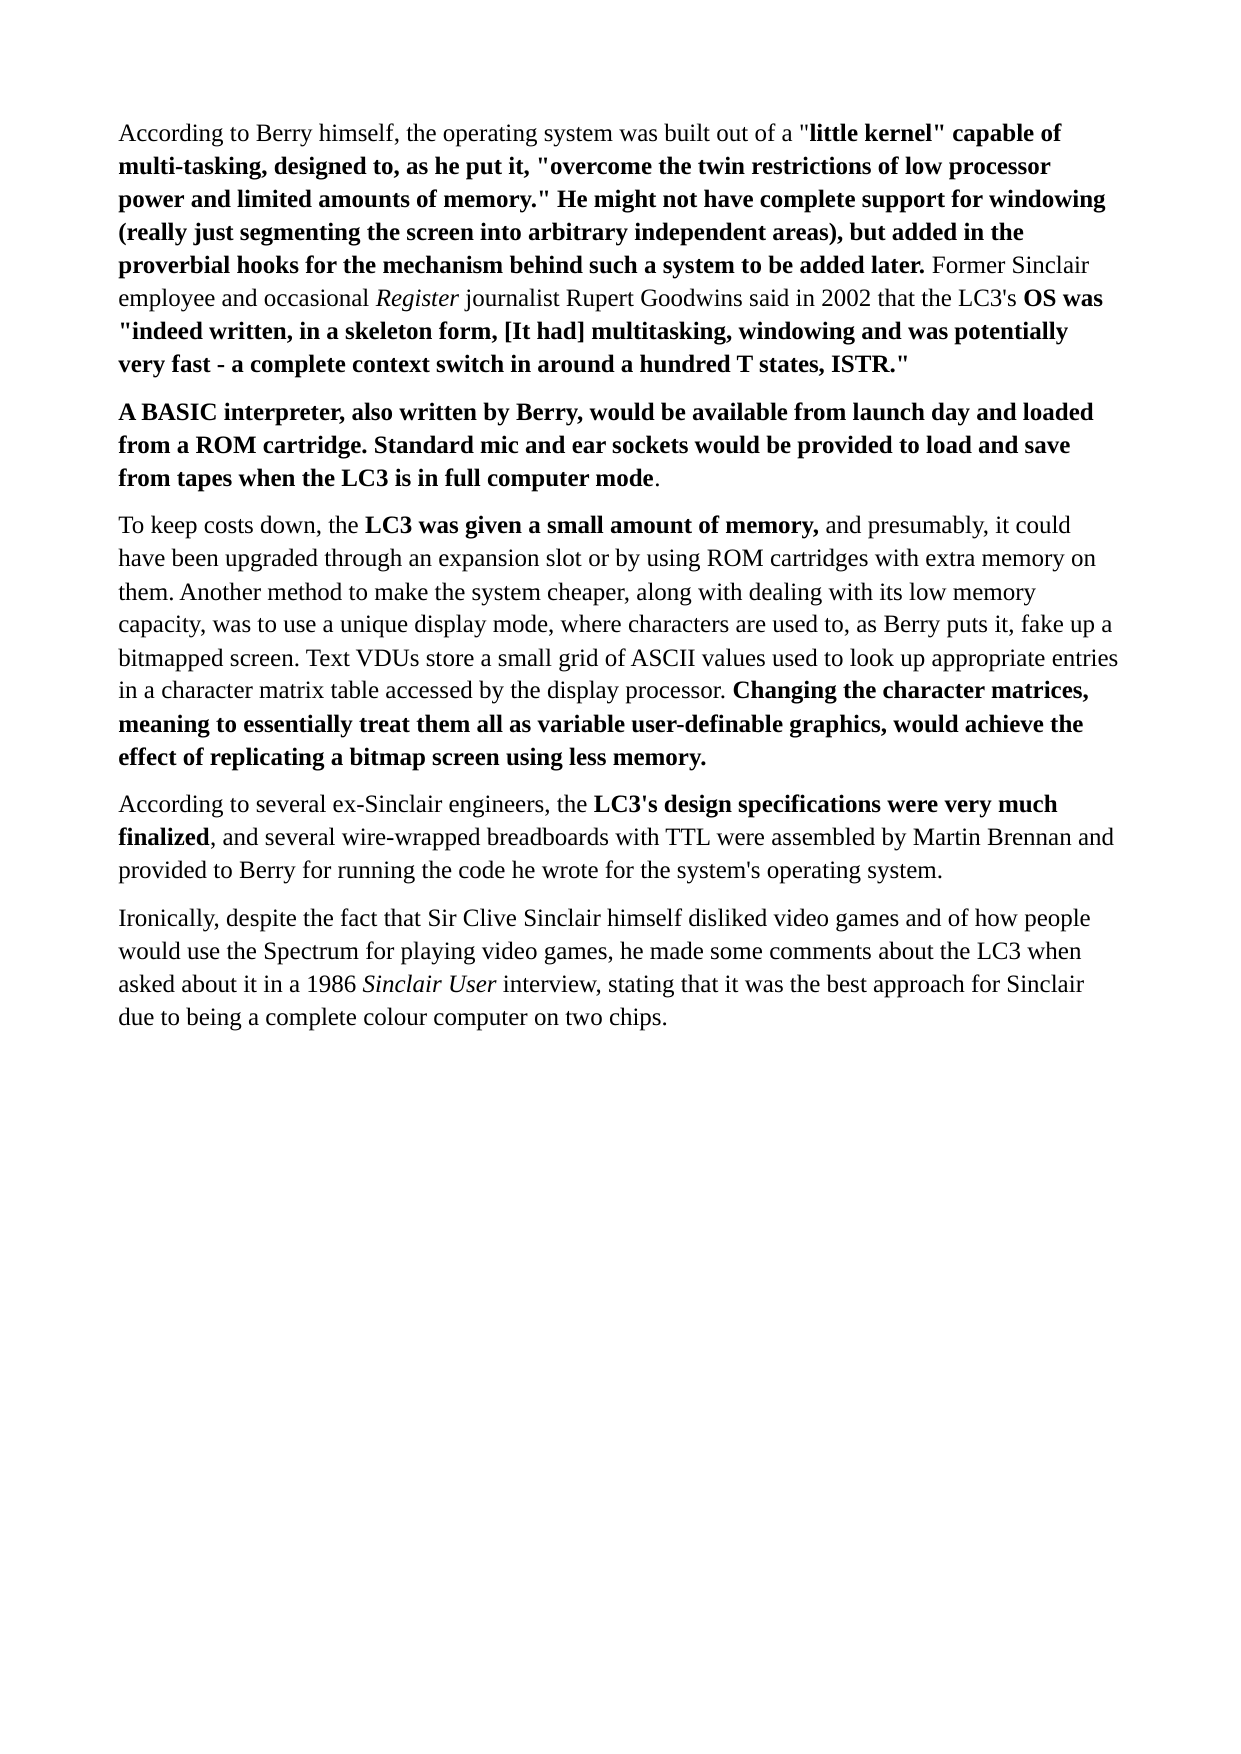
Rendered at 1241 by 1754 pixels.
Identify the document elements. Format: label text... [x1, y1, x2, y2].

text To keep costs down, the LC3 was given a small amount of memory, and presumably, it could have been upgraded through an expansion slot or by using ROM cartridges with extra memory on them. Another method to make the system cheaper, along with dealing with its low memory capacity, was to use a unique display mode, where characters are used to, as Berry puts it, fake up a bitmapped screen. Text VDUs store a small grid of ASCII values used to look up appropriate entries in a character matrix table accessed by the display processor. Changing the character matrices, meaning to essentially treat them all as variable user-definable graphics, would achieve the effect of replicating a bitmap screen using less memory. [118, 511, 1122, 770]
text Ironically, despite the fact that Sir Clive Sinclair himself disliked video games and of how people would use the Spectrum for playing video games, he made some comments about the LC3 when asked about it in a 1986 Sinclair User interview, stating that it was the best approach for Sinclair due to being a complete colour computer on two chips. [118, 903, 1122, 1031]
text According to Berry himself, the operating system was built out of a "little kernel" capable of multi-tasking, designed to, as he put it, "overcome the twin restrictions of low processor power and limited amounts of memory." He might not have complete support for windowing (really just segmenting the screen into arbitrary independent areas), but added in the proverbial hooks for the mechanism behind such a system to be added later. Former Sinclair employee and occasional Register journalist Rupert Goodwins said in 2002 that the LC3's OS was "indeed written, in a skeleton form, [It had] multitasking, windowing and was potentially very fast - a complete context switch in around a hundred T states, ISTR." [118, 118, 1122, 378]
text A BASIC interpreter, also written by Berry, would be available from launch day and loaded from a ROM cartridge. Standard mic and ear sockets would be provided to load and save from tapes when the LC3 is in full computer mode. [118, 397, 1122, 492]
text According to several ex-Sinclair engineers, the LC3's design specifications were very much finalized, and several wire-wrapped breadboards with TTL were assembled by Martin Brennan and provided to Berry for running the code he wrote for the system's operating system. [118, 789, 1122, 884]
